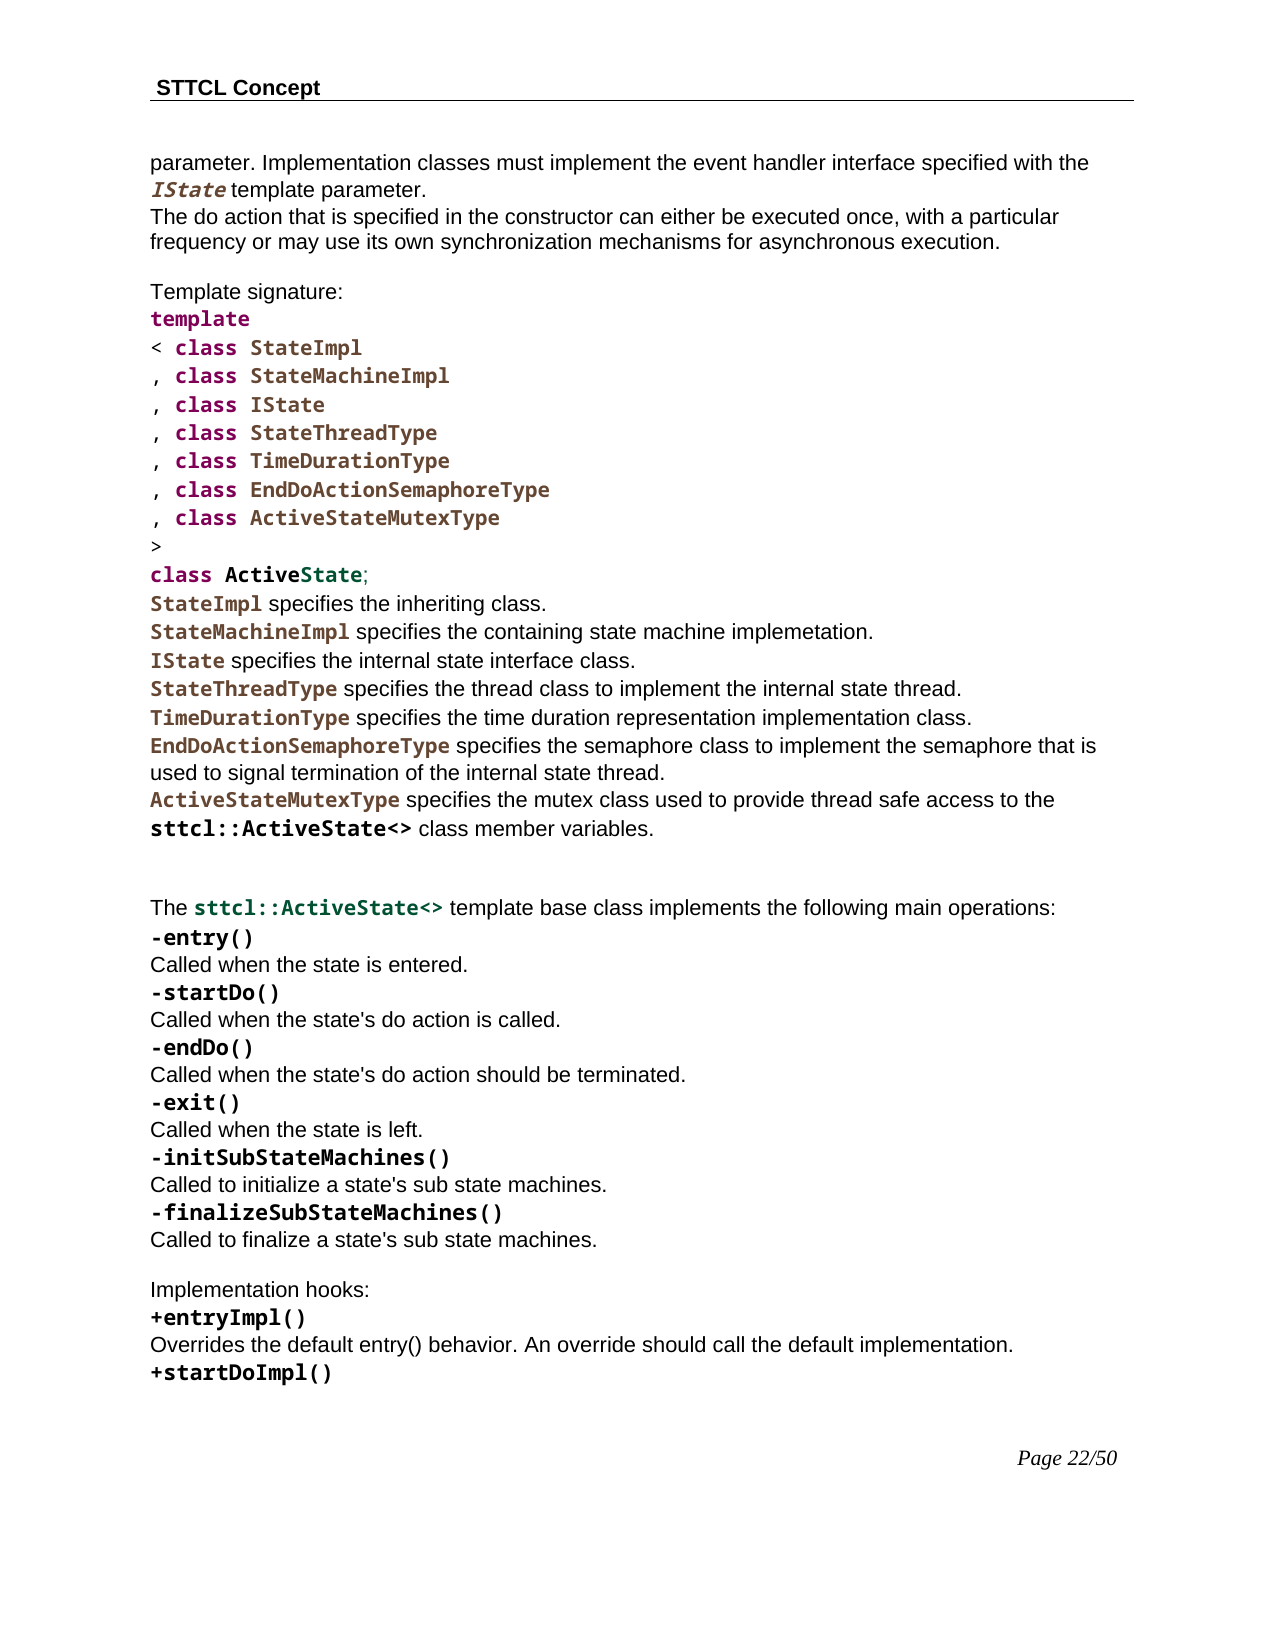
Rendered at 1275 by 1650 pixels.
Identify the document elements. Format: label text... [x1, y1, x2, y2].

text +startDoImpl() [150, 1357, 1125, 1387]
text Overrides the default entry() behavior. An override should call the default implementation. [150, 1332, 1125, 1357]
text ActiveStateMutexType specifies the mutex class used to provide thread safe access to the sttcl::ActiveState<> class member variables. [150, 785, 1125, 843]
text < class StateImpl [150, 333, 1125, 361]
text -entry() [150, 922, 1125, 952]
text The sttcl::ActiveState<> template base class implements the following main operations: [150, 893, 1125, 922]
text -startDo() [150, 977, 1125, 1007]
text Called when the state is entered. [150, 952, 1125, 977]
text , class StateThreadType [150, 418, 1125, 447]
text -finalizeSubStateMachines() [150, 1197, 1125, 1227]
text parameter. Implementation classes must implement the event handler interface specified with the IState template parameter. [150, 150, 1125, 204]
text IState specifies the internal state interface class. [150, 646, 1125, 674]
text Called when the state's do action is called. [150, 1007, 1125, 1032]
text StateImpl specifies the inheriting class. [150, 589, 1125, 617]
text The do action that is specified in the constructor can either be executed once, with a particular frequency or may use its own synchronization mechanisms for asynchronous execution. [150, 204, 1125, 254]
text Called when the state's do action should be terminated. [150, 1062, 1125, 1087]
text , class IState [150, 390, 1125, 418]
text StateThreadType specifies the thread class to implement the internal state thread. [150, 674, 1125, 703]
text EndDoActionSemaphoreType specifies the semaphore class to implement the semaphore that is used to signal termination of the internal state thread. [150, 731, 1125, 785]
text TimeDurationType specifies the time duration representation implementation class. [150, 703, 1125, 731]
text , class StateMachineImpl [150, 361, 1125, 390]
text +entryImpl() [150, 1302, 1125, 1332]
text -exit() [150, 1087, 1125, 1117]
text , class TimeDurationType [150, 447, 1125, 475]
text Called when the state is left. [150, 1117, 1125, 1142]
text , class EndDoActionSemaphoreType [150, 475, 1125, 503]
text , class ActiveStateMutexType [150, 503, 1125, 532]
text > [150, 532, 1125, 560]
text StateMachineImpl specifies the containing state machine implemetation. [150, 617, 1125, 646]
text class ActiveState; [150, 560, 1125, 589]
text Called to finalize a state's sub state machines. [150, 1227, 1125, 1252]
text -endDo() [150, 1032, 1125, 1062]
text -initSubStateMachines() [150, 1142, 1125, 1172]
text Template signature: [150, 279, 1125, 304]
text Called to initialize a state's sub state machines. [150, 1172, 1125, 1197]
text template [150, 304, 1125, 333]
text Implementation hooks: [150, 1277, 1125, 1302]
